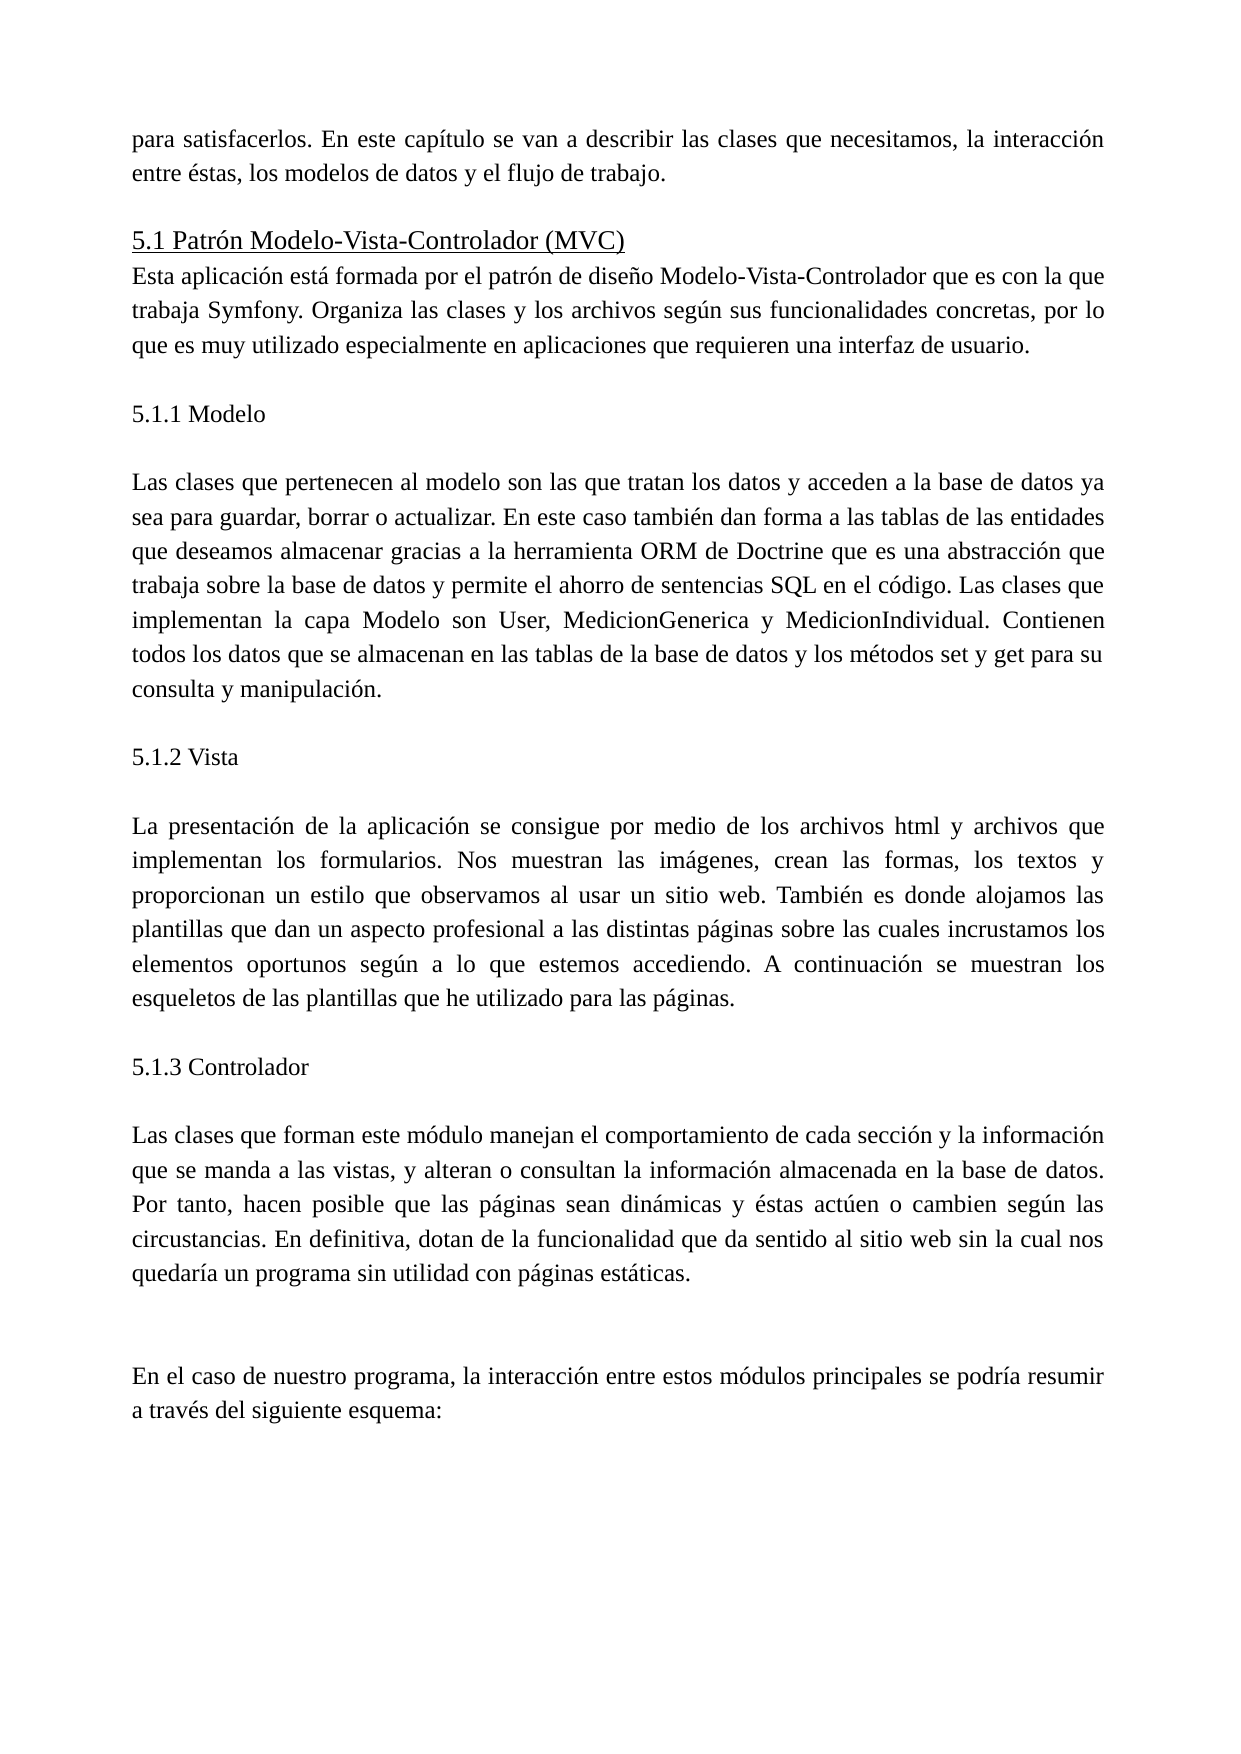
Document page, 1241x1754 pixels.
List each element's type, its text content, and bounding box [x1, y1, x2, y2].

text Las clases que forman este módulo manejan el comportamiento de cada sección y la información que se manda a las vistas, y alteran o consultan la información almacenada en la base de datos. Por tanto, hacen posible que las páginas sean dinámicas y éstas actúen o cambien según las circustancias. En definitiva, dotan de la funcionalidad que da sentido al sitio web sin la cual nos quedaría un programa sin utilidad con páginas estáticas. [132, 1115, 1106, 1287]
text 5.1.2 Vista [132, 737, 1106, 771]
text Esta aplicación está formada por el patrón de diseño Modelo-Vista-Controlador que es con la que trabaja Symfony. Organiza las clases y los archivos según sus funcionalidades concretas, por lo que es muy utilizado especialmente en aplicaciones que requieren una interfaz de usuario. [132, 256, 1106, 359]
text 5.1 Patrón Modelo-Vista-Controlador (MVC) [132, 221, 1106, 256]
text 5.1.3 Controlador [132, 1046, 1106, 1081]
text La presentación de la aplicación se consigue por medio de los archivos html y archivos que implementan los formularios. Nos muestran las imágenes, crean las formas, los textos y proporcionan un estilo que observamos al usar un sitio web. También es donde alojamos las plantillas que dan un aspecto profesional a las distintas páginas sobre las cuales incrustamos los elementos oportunos según a lo que estemos accediendo. A continuación se muestran los esqueletos de las plantillas que he utilizado para las páginas. [132, 806, 1106, 1012]
text 5.1.1 Modelo [132, 393, 1106, 427]
text En el caso de nuestro programa, la interacción entre estos módulos principales se podría resumir a través del siguiente esquema: [132, 1356, 1106, 1424]
text Las clases que pertenecen al modelo son las que tratan los datos y acceden a la base de datos ya sea para guardar, borrar o actualizar. En este caso también dan forma a las tablas de las entidades que deseamos almacenar gracias a la herramienta ORM de Doctrine que es una abstracción que trabaja sobre la base de datos y permite el ahorro de sentencias SQL en el código. Las clases que implementan la capa Modelo son User, MedicionGenerica y MedicionIndividual. Contienen todos los datos que se almacenan en las tablas de la base de datos y los métodos set y get para su consulta y manipulación. [132, 462, 1106, 702]
text para satisfacerlos. En este capítulo se van a describir las clases que necesitamos, la interacción entre éstas, los modelos de datos y el flujo de trabajo. [132, 118, 1106, 187]
